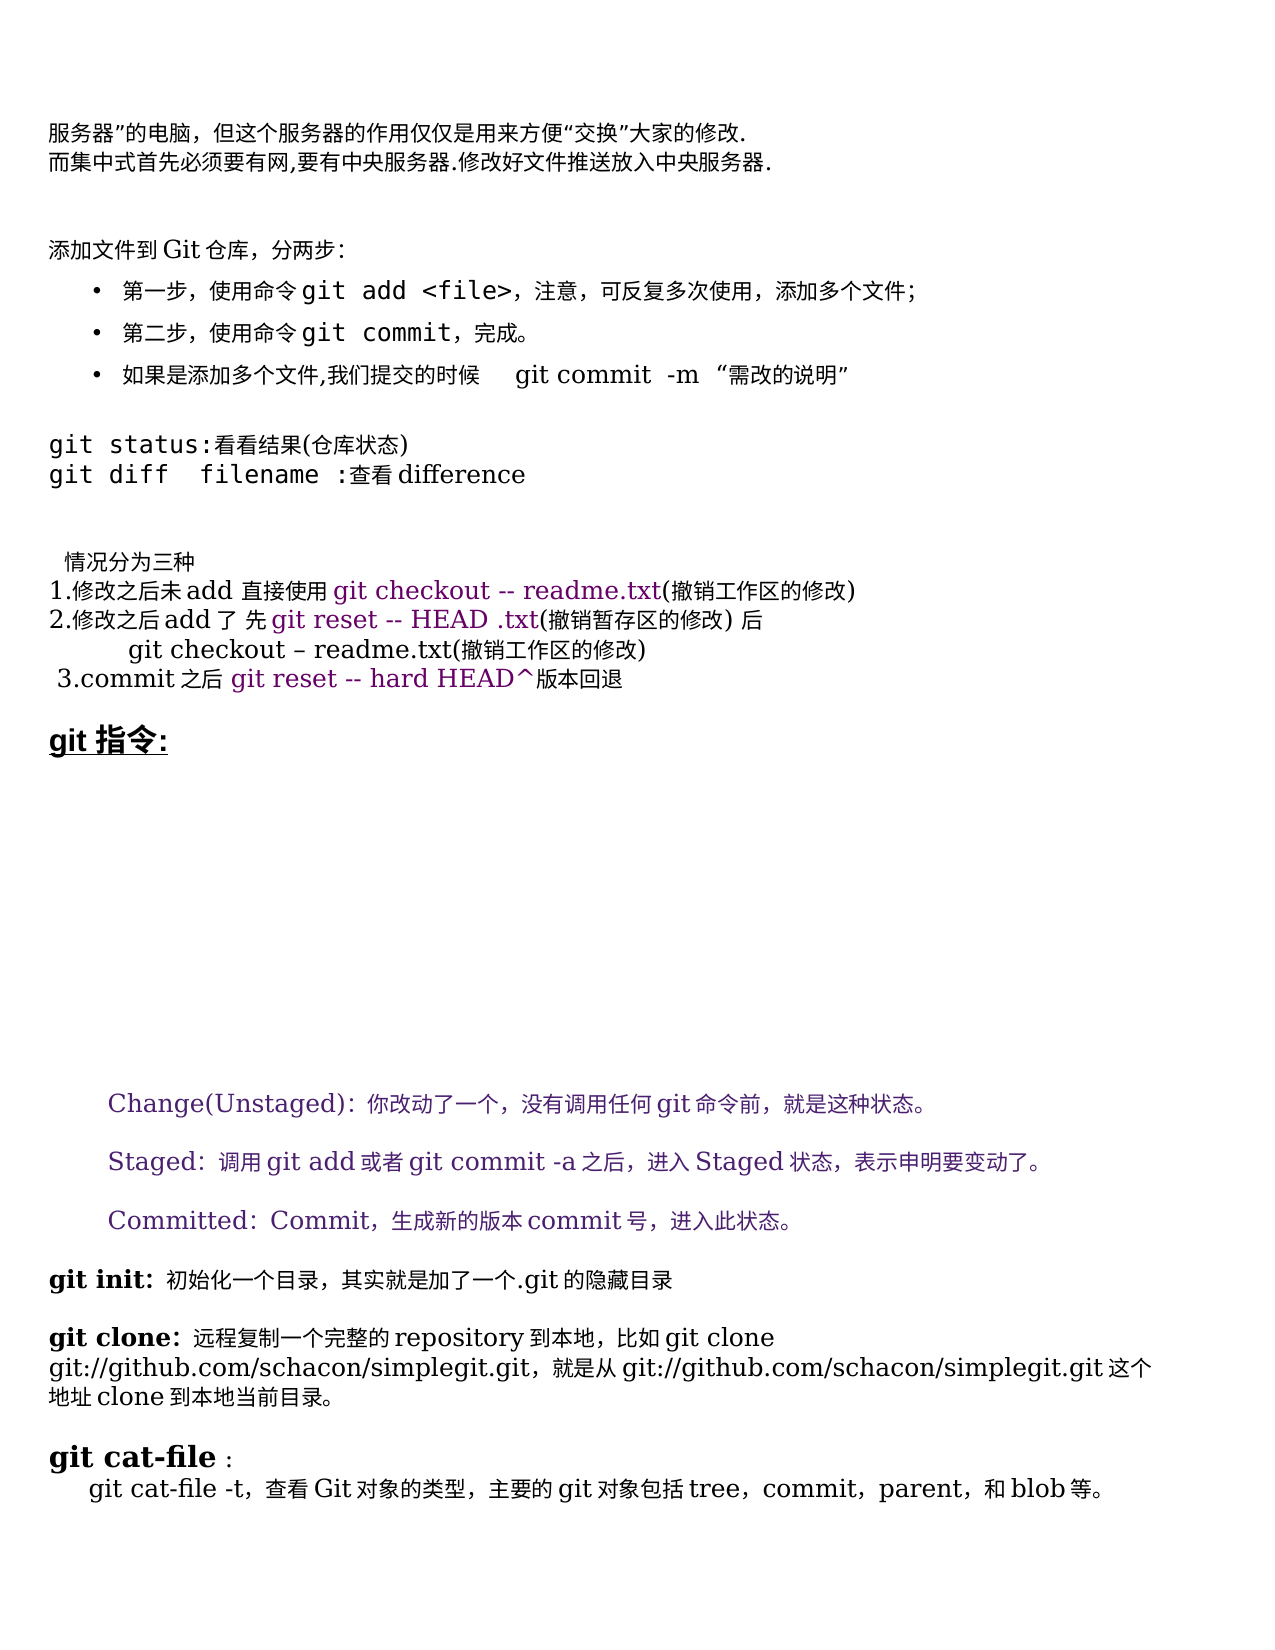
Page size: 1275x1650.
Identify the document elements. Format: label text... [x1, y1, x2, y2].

text Change(Unstaged)：你改动了一个，没有调用任何git命令前，就是这种状态。 [107, 1089, 1099, 1118]
text 情况分为三种 [48, 547, 1158, 576]
list 如果是添加多个文件,我们提交的时候 git commit -m “需改的说明” [93, 360, 1158, 389]
text git status:看看结果(仓库状态) [48, 431, 1158, 460]
text 2.修改之后add了 先git reset -- HEAD .txt(撤销暂存区的修改) 后 [48, 606, 1158, 635]
text git cat-file -t，查看Git对象的类型，主要的git对象包括tree，commit，parent，和blob等。 [48, 1474, 1158, 1504]
text 而集中式首先必须要有网,要有中央服务器.修改好文件推送放入中央服务器. [48, 147, 1158, 176]
text git cat-file : [48, 1440, 1158, 1474]
text 添加文件到Git仓库，分两步： [48, 235, 1158, 264]
text git 指令: [48, 722, 1158, 758]
text Committed：Commit，生成新的版本commit号，进入此状态。 [107, 1206, 1099, 1235]
text 1.修改之后未add 直接使用git checkout -- readme.txt(撤销工作区的修改) [48, 576, 1158, 606]
list 第二步，使用命令git commit，完成。 [93, 318, 1158, 347]
text git init：初始化一个目录，其实就是加了一个.git的隐藏目录 [48, 1265, 1158, 1294]
text Staged：调用git add或者git commit -a之后，进入Staged状态，表示申明要变动了。 [107, 1147, 1099, 1177]
list 第一步，使用命令git add <file>，注意，可反复多次使用，添加多个文件； [93, 276, 1158, 306]
text git clone：远程复制一个完整的repository到本地，比如git clone git://github.com/schacon/simplegit.git，就是从git://github.com/schacon/simplegit.git这个地址clone到本地当前目录。 [48, 1323, 1158, 1411]
text git checkout – readme.txt(撤销工作区的修改) [48, 635, 1158, 664]
text 服务器”的电脑，但这个服务器的作用仅仅是用来方便“交换”大家的修改. [48, 118, 1158, 147]
text 3.commit之后 git reset -- hard HEAD^版本回退 [48, 664, 1158, 693]
text git diff filename :查看difference [48, 460, 1158, 489]
